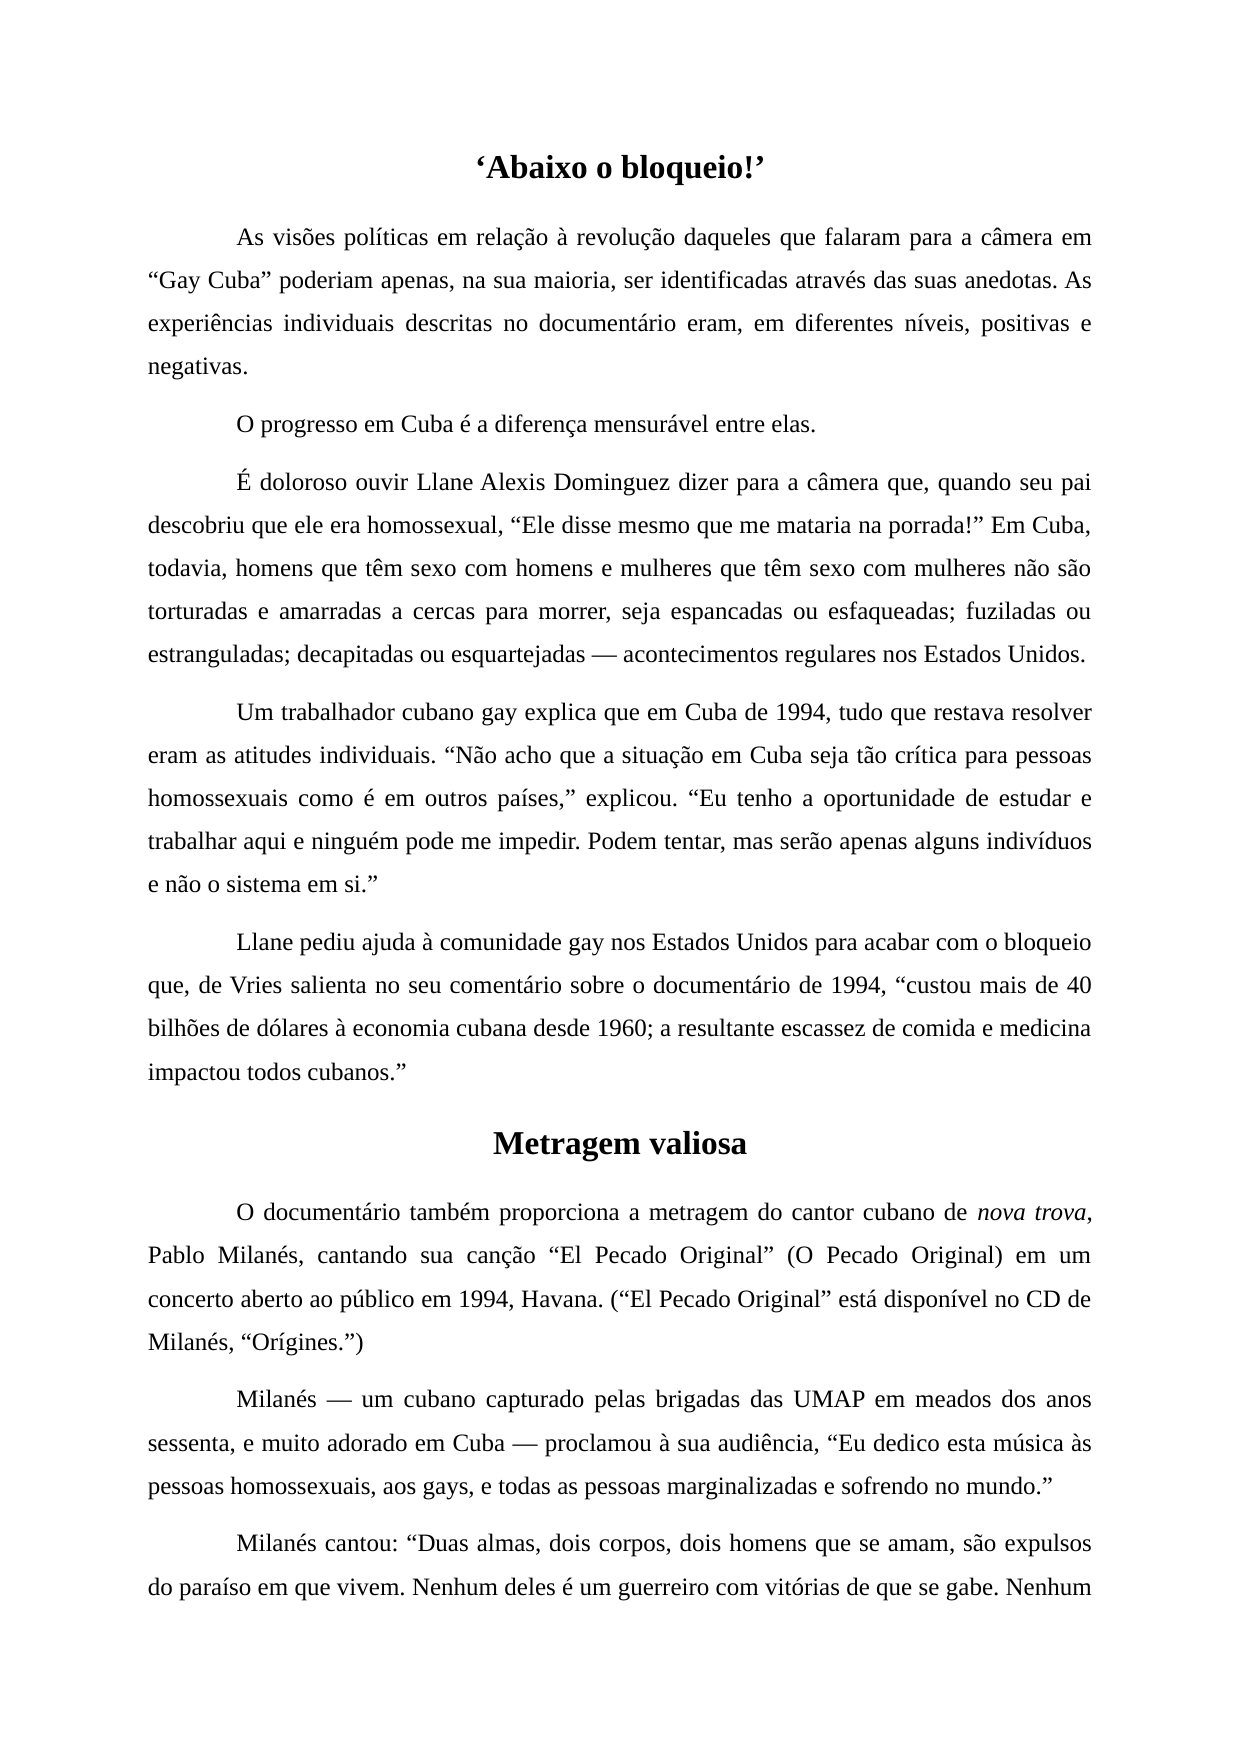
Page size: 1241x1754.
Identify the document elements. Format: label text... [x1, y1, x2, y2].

subtitle ‘Abaixo o bloqueio!’ [148, 148, 1093, 186]
text O documentário também proporciona a metragem do cantor cubano de nova trova, Pablo Milanés, cantando sua canção “El Pecado Original” (O Pecado Original) em um concerto aberto ao público em 1994, Havana. (“El Pecado Original” está disponível no CD de Milanés, “Orígines.”) [148, 1197, 1093, 1356]
subtitle Metragem valiosa [148, 1123, 1093, 1161]
text As visões políticas em relação à revolução daqueles que falaram para a câmera em “Gay Cuba” poderiam apenas, na sua maioria, ser identificadas através das suas anedotas. As experiências individuais descritas no documentário eram, em diferentes níveis, positivas e negativas. [148, 222, 1093, 380]
text Llane pediu ajuda à comunidade gay nos Estados Unidos para acabar com o bloqueio que, de Vries salienta no seu comentário sobre o documentário de 1994, “custou mais de 40 bilhões de dólares à economia cubana desde 1960; a resultante escassez de comida e medicina impactou todos cubanos.” [148, 927, 1093, 1085]
text Um trabalhador cubano gay explica que em Cuba de 1994, tudo que restava resolver eram as atitudes individuais. “Não acho que a situação em Cuba seja tão crítica para pessoas homossexuais como é em outros países,” explicou. “Eu tenho a oportunidade de estudar e trabalhar aqui e ninguém pode me impedir. Podem tentar, mas serão apenas alguns indivíduos e não o sistema em si.” [148, 697, 1093, 898]
text Milanés — um cubano capturado pelas brigadas das UMAP em meados dos anos sessenta, e muito adorado em Cuba — proclamou à sua audiência, “Eu dedico esta música às pessoas homossexuais, aos gays, e todas as pessoas marginalizadas e sofrendo no mundo.” [148, 1384, 1093, 1499]
text O progresso em Cuba é a diferença mensurável entre elas. [148, 409, 1093, 438]
text É doloroso ouvir Llane Alexis Dominguez dizer para a câmera que, quando seu pai descobriu que ele era homossexual, “Ele disse mesmo que me mataria na porrada!” Em Cuba, todavia, homens que têm sexo com homens e mulheres que têm sexo com mulheres não são torturadas e amarradas a cercas para morrer, seja espancadas ou esfaqueadas; fuziladas ou estranguladas; decapitadas ou esquartejadas — acontecimentos regulares nos Estados Unidos. [148, 467, 1093, 668]
text Milanés cantou: “Duas almas, dois corpos, dois homens que se amam, são expulsos do paraíso em que vivem. Nenhum deles é um guerreiro com vitórias de que se gabe. Nenhum [148, 1528, 1093, 1600]
